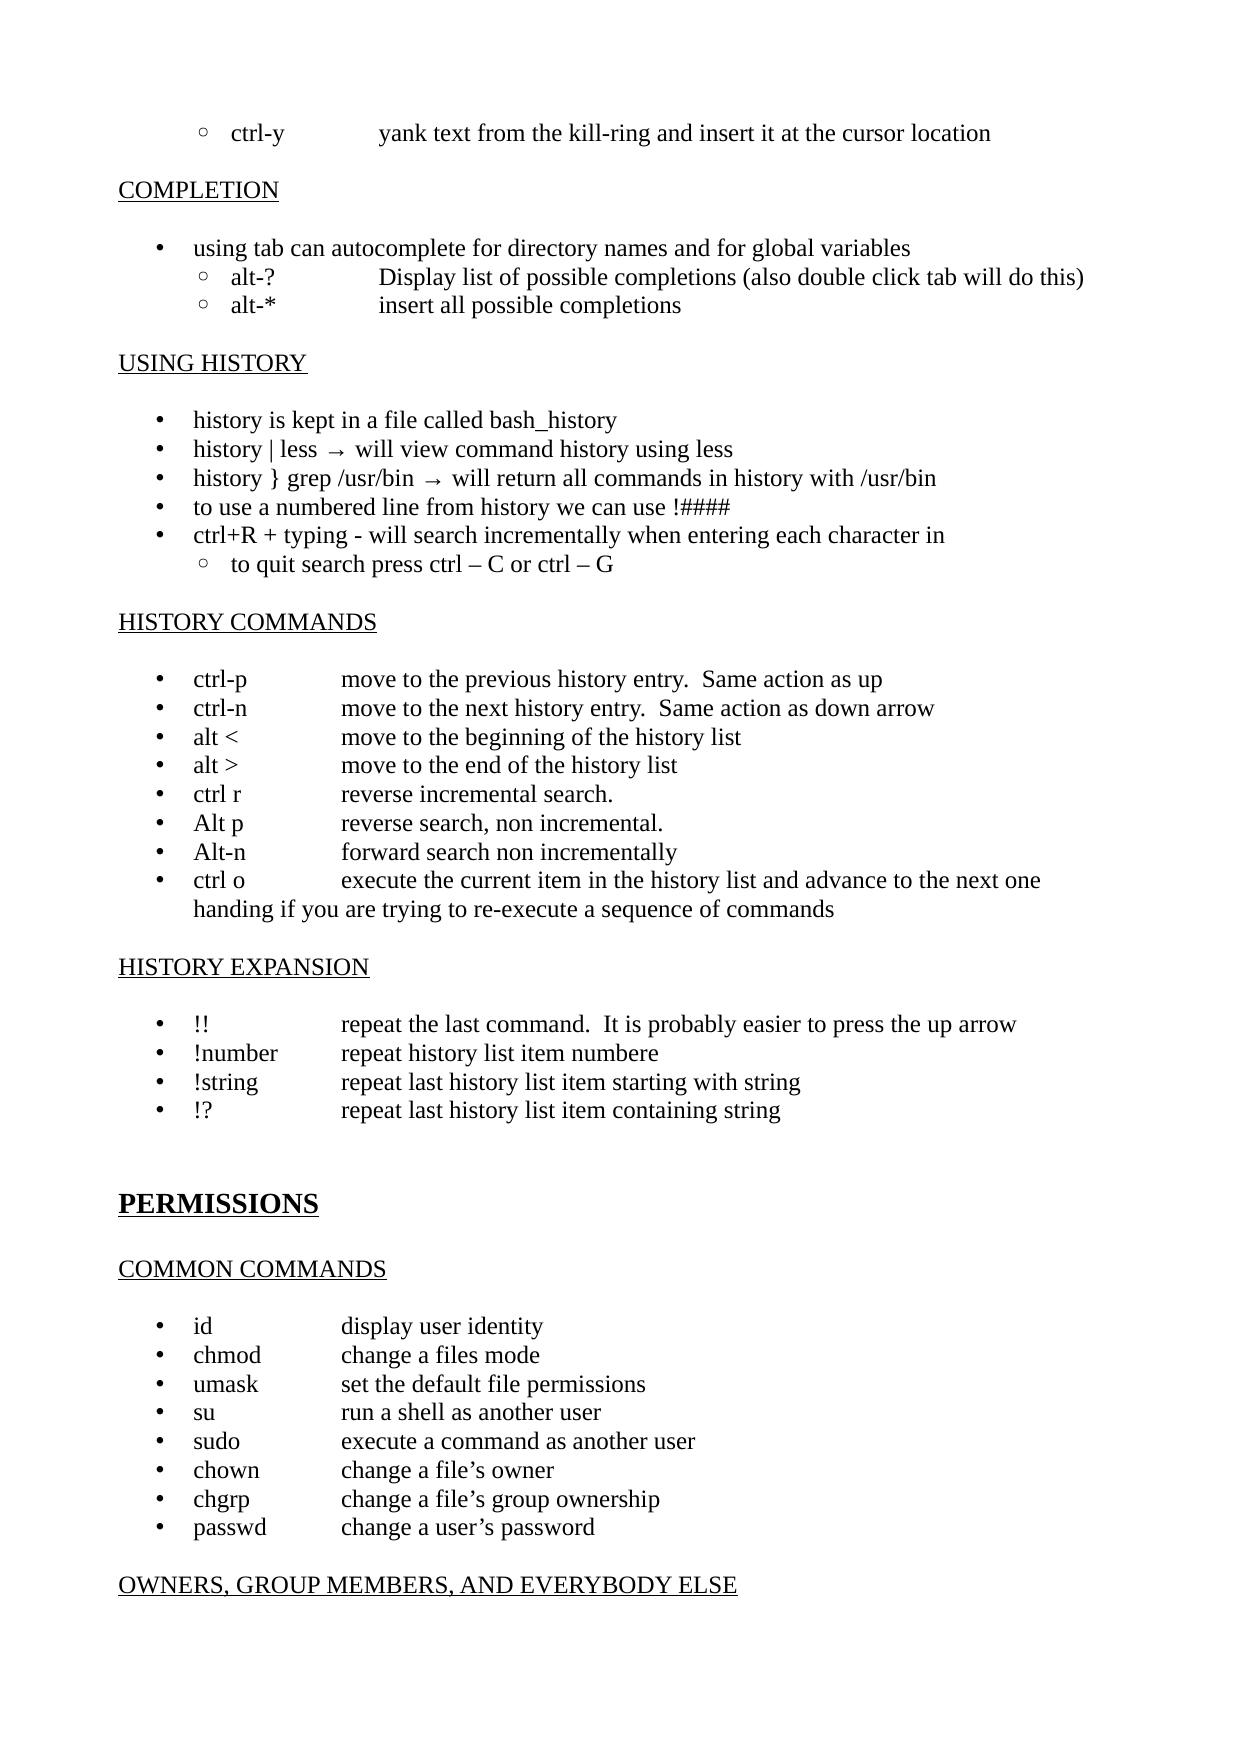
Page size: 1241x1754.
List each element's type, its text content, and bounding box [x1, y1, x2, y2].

list ctrl-y yank text from the kill-ring and insert it at the cursor location [193, 118, 1122, 147]
list Alt p reverse search, non incremental. [156, 808, 1122, 837]
list !? repeat last history list item containing string [156, 1096, 1122, 1124]
list ctrl r reverse incremental search. [156, 779, 1122, 808]
list ctrl+R + typing - will search incrementally when entering each character in [156, 521, 1122, 549]
text USING HISTORY [118, 348, 1122, 377]
list ctrl-n move to the next history entry. Same action as down arrow [156, 693, 1122, 722]
list su run a shell as another user [156, 1397, 1122, 1426]
text OWNERS, GROUP MEMBERS, AND EVERYBODY ELSE [118, 1570, 1122, 1599]
list chmod change a files mode [156, 1340, 1122, 1369]
list chown change a file’s owner [156, 1455, 1122, 1484]
list !! repeat the last command. It is probably easier to press the up arrow [156, 1009, 1122, 1038]
text COMPLETION [118, 176, 1122, 204]
list alt-? Display list of possible completions (also double click tab will do this) [193, 262, 1122, 291]
list alt > move to the end of the history list [156, 751, 1122, 779]
list sudo execute a command as another user [156, 1426, 1122, 1455]
text HISTORY COMMANDS [118, 607, 1122, 636]
list umask set the default file permissions [156, 1369, 1122, 1397]
list ctrl o execute the current item in the history list and advance to the next one handing if you are trying to re-execute a sequence of commands [156, 866, 1122, 923]
list Alt-n forward search non incrementally [156, 837, 1122, 866]
text HISTORY EXPANSION [118, 952, 1122, 981]
text COMMON COMMANDS [118, 1254, 1122, 1282]
list history | less → will view command history using less [156, 434, 1122, 463]
list to use a numbered line from history we can use !#### [156, 492, 1122, 521]
list !number repeat history list item numbere [156, 1038, 1122, 1067]
list passwd change a user’s password [156, 1512, 1122, 1541]
list ctrl-p move to the previous history entry. Same action as up [156, 664, 1122, 693]
list to quit search press ctrl – C or ctrl – G [193, 549, 1122, 578]
list !string repeat last history list item starting with string [156, 1067, 1122, 1096]
text PERMISSIONS [118, 1187, 1122, 1220]
list chgrp change a file’s group ownership [156, 1484, 1122, 1512]
list history } grep /usr/bin → will return all commands in history with /usr/bin [156, 463, 1122, 492]
list id display user identity [156, 1311, 1122, 1340]
list using tab can autocomplete for directory names and for global variables [156, 233, 1122, 262]
list alt-* insert all possible completions [193, 291, 1122, 319]
list history is kept in a file called bash_history [156, 406, 1122, 434]
list alt < move to the beginning of the history list [156, 722, 1122, 751]
